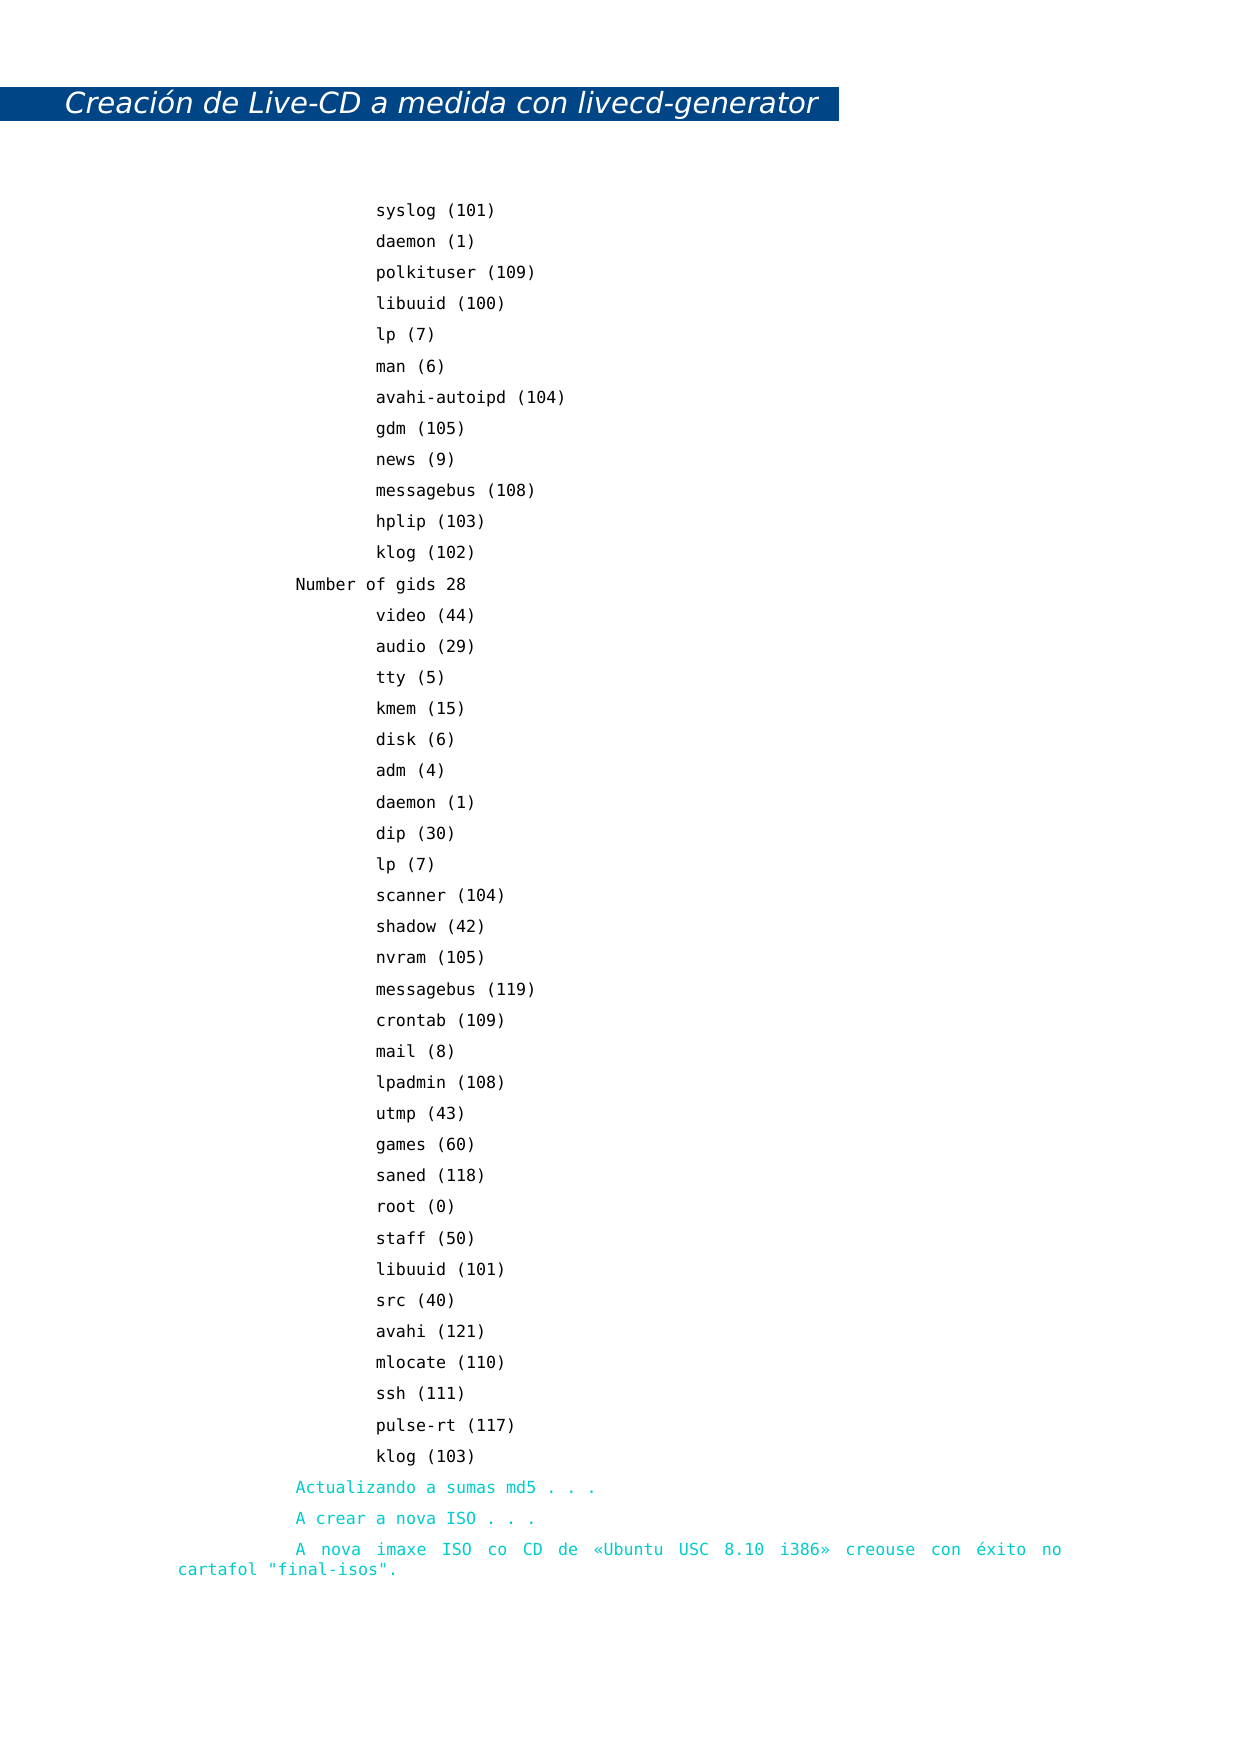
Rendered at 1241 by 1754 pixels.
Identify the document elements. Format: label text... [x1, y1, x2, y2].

text tty (5) [177, 668, 1063, 687]
text klog (102) [177, 543, 1063, 563]
text ssh (111) [177, 1384, 1063, 1404]
text A crear a nova ISO . . . [177, 1509, 1063, 1528]
text nvram (105) [177, 948, 1063, 968]
text libuuid (101) [177, 1260, 1063, 1279]
text disk (6) [177, 730, 1063, 749]
text polkituser (109) [177, 263, 1063, 282]
text audio (29) [177, 637, 1063, 656]
text news (9) [177, 450, 1063, 469]
text avahi-autoipd (104) [177, 388, 1063, 407]
text lp (7) [177, 325, 1063, 345]
text mail (8) [177, 1042, 1063, 1061]
text scanner (104) [177, 886, 1063, 905]
text games (60) [177, 1135, 1063, 1154]
text dip (30) [177, 824, 1063, 843]
text utmp (43) [177, 1104, 1063, 1123]
text lpadmin (108) [177, 1073, 1063, 1092]
text src (40) [177, 1291, 1063, 1310]
text daemon (1) [177, 792, 1063, 812]
text saned (118) [177, 1166, 1063, 1186]
text gdm (105) [177, 419, 1063, 438]
text hplip (103) [177, 512, 1063, 532]
text Actualizando a sumas md5 . . . [177, 1478, 1063, 1497]
text messagebus (108) [177, 481, 1063, 500]
text lp (7) [177, 855, 1063, 874]
text Number of gids 28 [177, 574, 1063, 594]
text klog (103) [177, 1447, 1063, 1466]
text pulse-rt (117) [177, 1415, 1063, 1435]
text root (0) [177, 1197, 1063, 1217]
text daemon (1) [177, 232, 1063, 251]
text syslog (101) [177, 201, 1063, 220]
text A nova imaxe ISO co CD de «Ubuntu USC 8.10 i386» creouse con éxito no cartafol "final-isos". [177, 1540, 1063, 1579]
text video (44) [177, 606, 1063, 625]
text messagebus (119) [177, 979, 1063, 999]
text mlocate (110) [177, 1353, 1063, 1372]
text adm (4) [177, 761, 1063, 781]
text man (6) [177, 356, 1063, 376]
text libuuid (100) [177, 294, 1063, 313]
text crontab (109) [177, 1011, 1063, 1030]
text shadow (42) [177, 917, 1063, 936]
text staff (50) [177, 1228, 1063, 1248]
text kmem (15) [177, 699, 1063, 718]
text avahi (121) [177, 1322, 1063, 1341]
